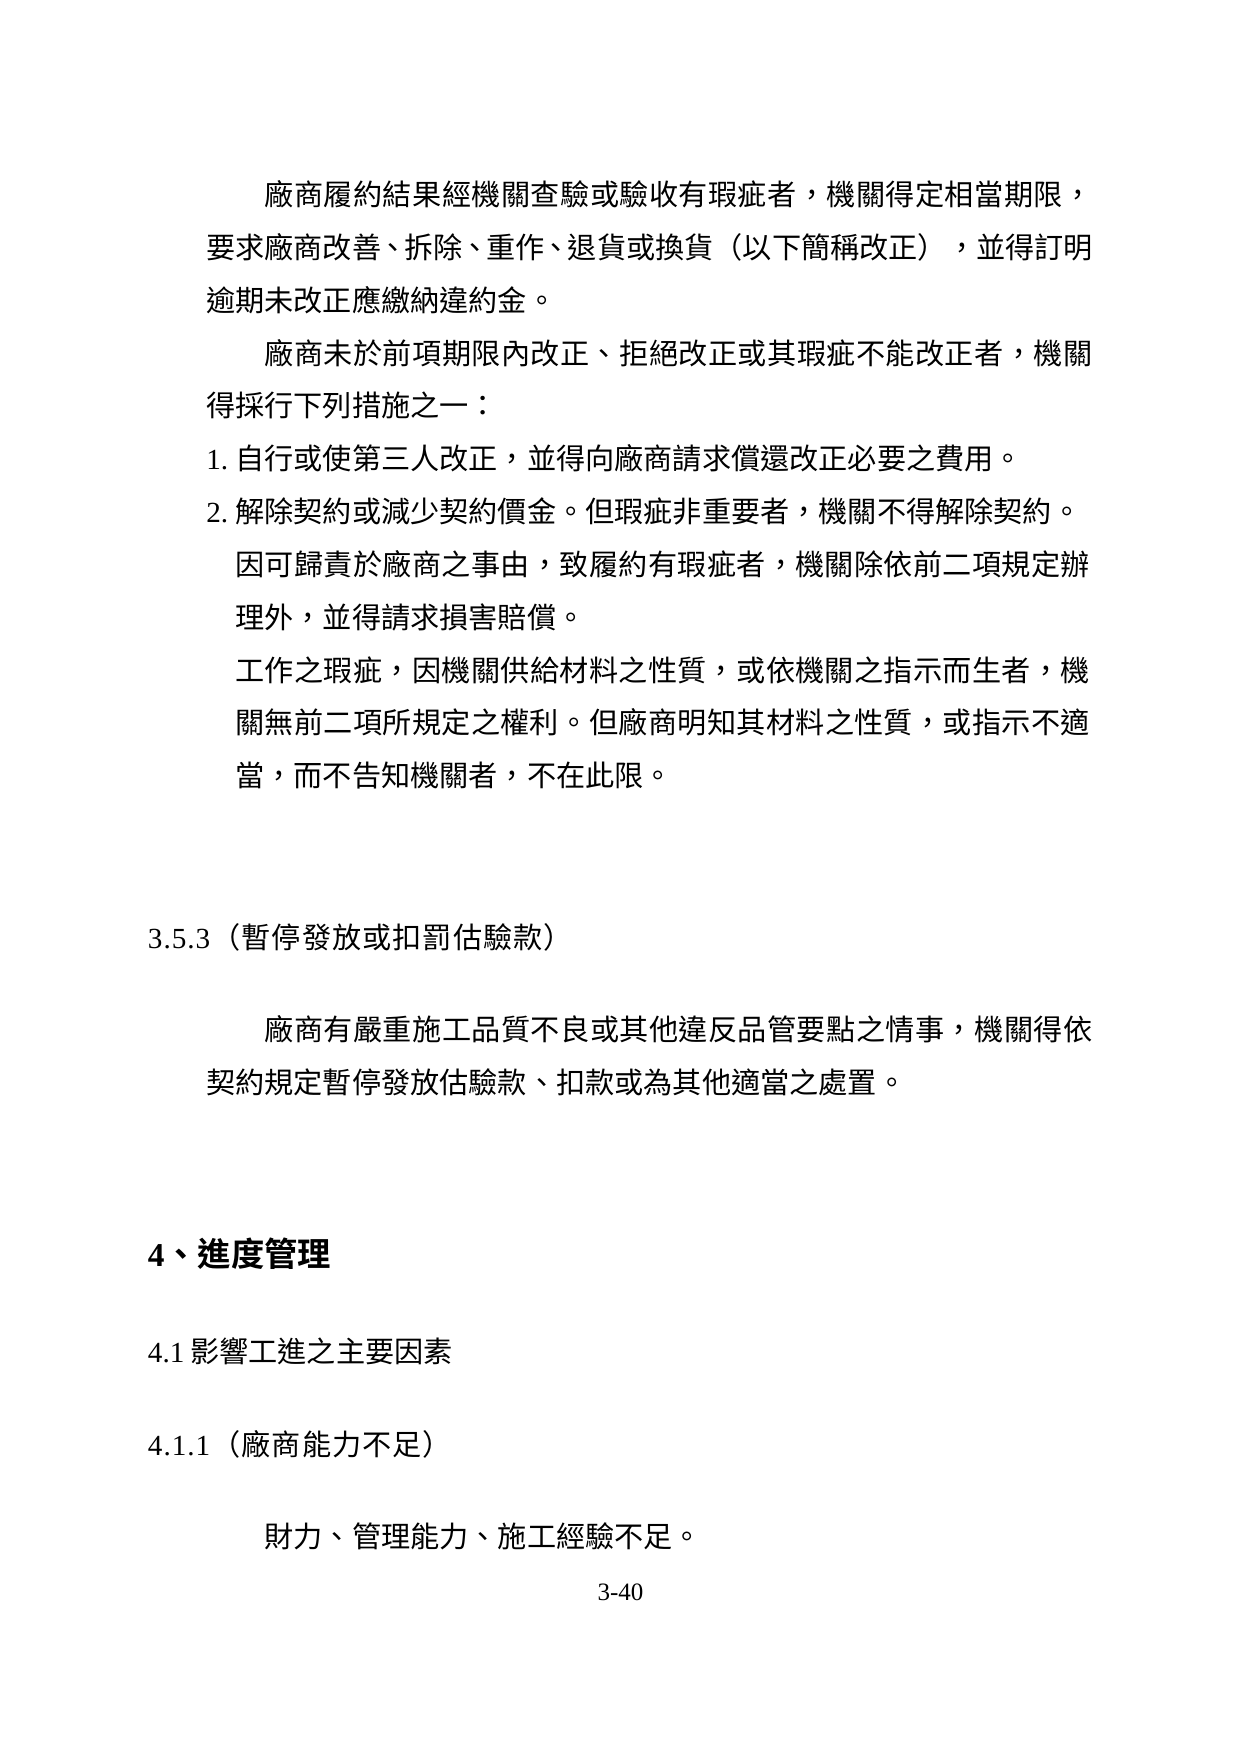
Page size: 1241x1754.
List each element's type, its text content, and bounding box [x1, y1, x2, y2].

text 廠商未於前項期限內改正、拒絕改正或其瑕疵不能改正者，機關得採行下列措施之一： [206, 330, 1092, 425]
text 廠商履約結果經機關查驗或驗收有瑕疵者，機關得定相當期限，要求廠商改善、拆除、重作、退貨或換貨（以下簡稱改正），並得訂明逾期未改正應繳納違約金。 [206, 172, 1092, 320]
text 財力、管理能力、施工經驗不足。 [206, 1514, 1092, 1556]
text 因可歸責於廠商之事由，致履約有瑕疵者，機關除依前二項規定辦理外，並得請求損害賠償。 [235, 541, 1092, 637]
text 廠商有嚴重施工品質不良或其他違反品管要點之情事，機關得依契約規定暫停發放估驗款、扣款或為其他適當之處置。 [206, 1007, 1092, 1102]
subtitle 進度管理 [148, 1227, 1092, 1276]
subtitle 4.1.1（廠商能力不足） [148, 1421, 1092, 1464]
subtitle 4.1影響工進之主要因素 [148, 1329, 1092, 1371]
text 工作之瑕疵，因機關供給材料之性質，或依機關之指示而生者，機關無前二項所規定之權利。但廠商明知其材料之性質，或指示不適當，而不告知機關者，不在此限。 [235, 647, 1092, 795]
text 2. 解除契約或減少契約價金。但瑕疵非重要者，機關不得解除契約。 [206, 489, 1092, 531]
text 1. 自行或使第三人改正，並得向廠商請求償還改正必要之費用。 [206, 436, 1092, 478]
subtitle 3.5.3（暫停發放或扣罰估驗款） [148, 914, 1092, 956]
